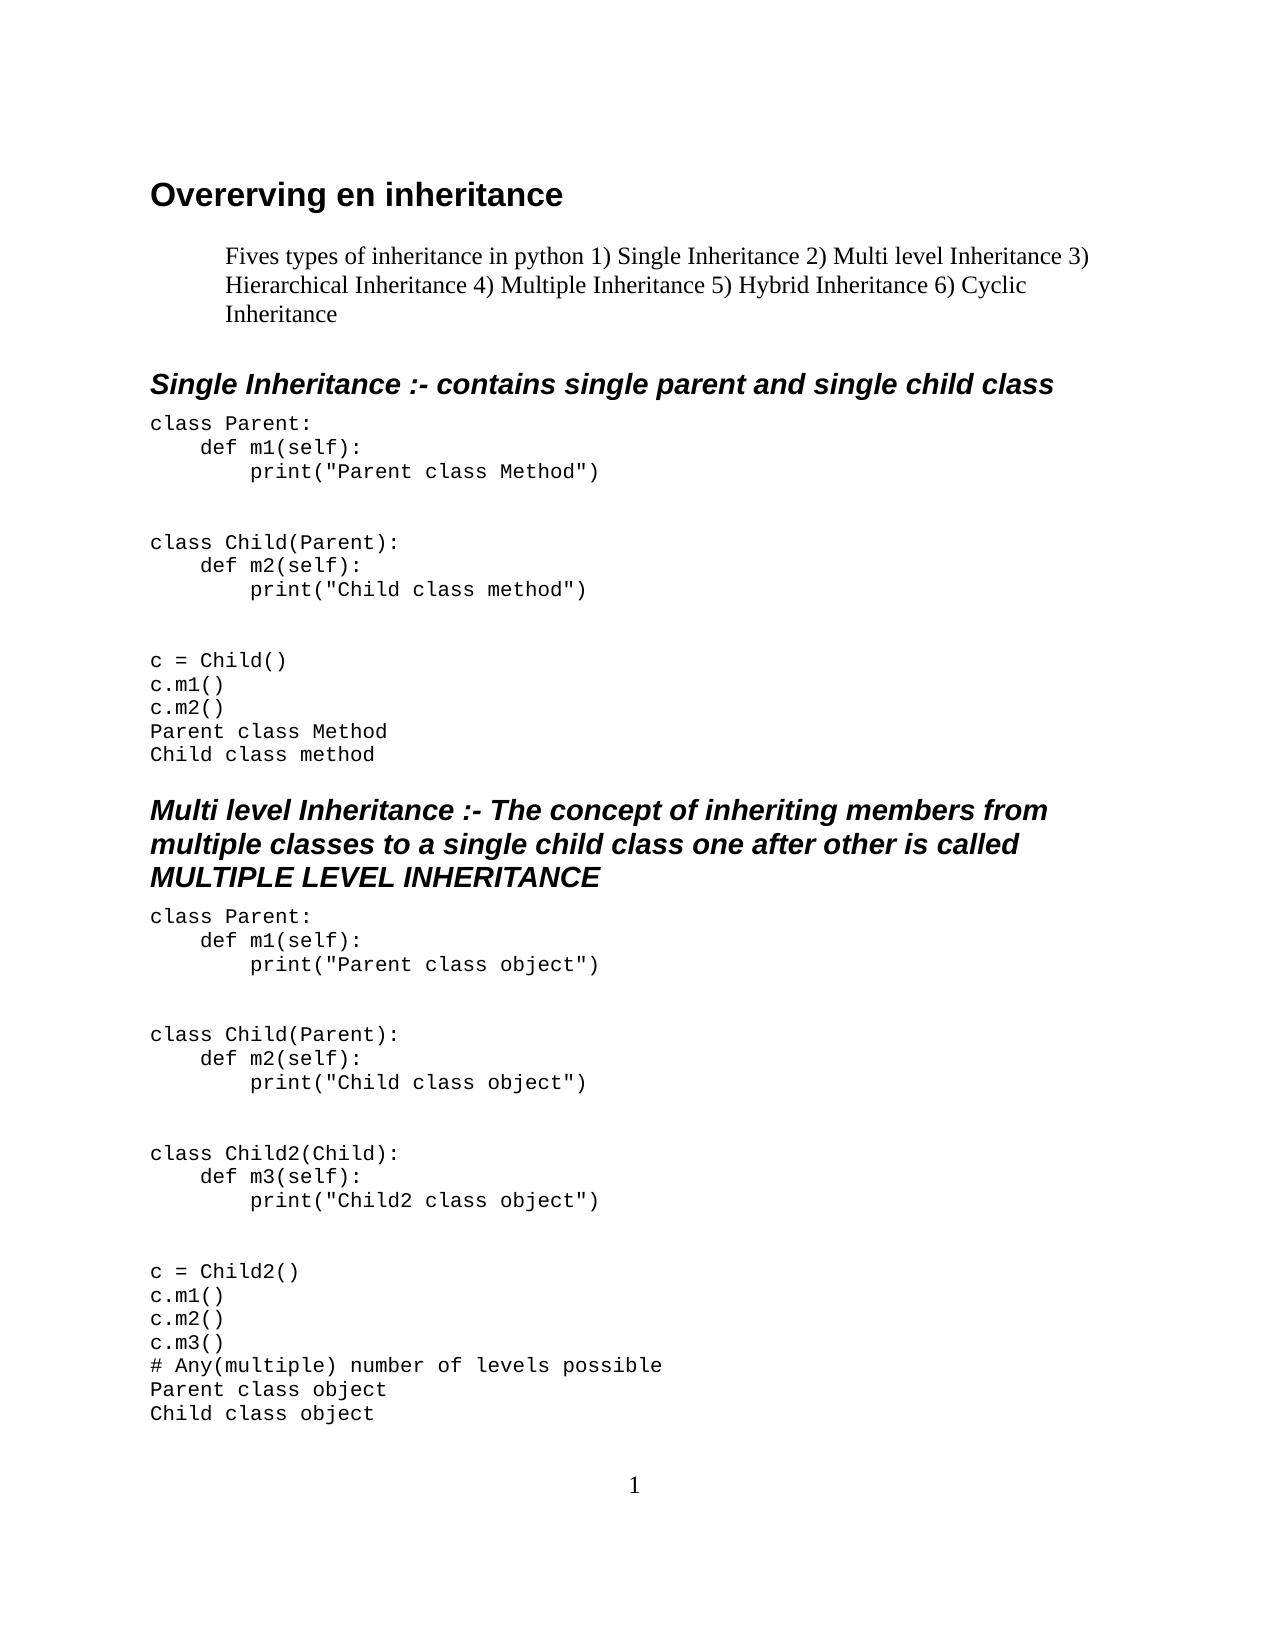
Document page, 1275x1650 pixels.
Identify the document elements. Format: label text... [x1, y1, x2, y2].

text c.m1() [150, 673, 1125, 697]
subtitle Multi level Inheritance :- The concept of inheriting members from multiple classes to a single child class one after other is called MULTIPLE LEVEL INHERITANCE [150, 793, 1125, 894]
text c = Child() [150, 650, 1125, 673]
subtitle Overerving en inheritance [150, 175, 1125, 214]
text Child class object [150, 1403, 1125, 1426]
text class Parent: [150, 413, 1125, 437]
text class Child(Parent): [150, 532, 1125, 555]
text print("Child class method") [150, 579, 1125, 603]
text c.m1() [150, 1284, 1125, 1308]
text class Child(Parent): [150, 1024, 1125, 1048]
text print("Child2 class object") [150, 1190, 1125, 1214]
text c.m2() [150, 697, 1125, 721]
text print("Parent class object") [150, 953, 1125, 977]
text Child class method [150, 744, 1125, 768]
text Fives types of inheritance in python 1) Single Inheritance 2) Multi level Inheritance 3) Hierarchical Inheritance 4) Multiple Inheritance 5) Hybrid Inheritance 6) Cyclic Inheritance [225, 241, 1125, 327]
text print("Parent class Method") [150, 461, 1125, 484]
text c.m3() [150, 1332, 1125, 1356]
text Parent class Method [150, 721, 1125, 744]
text def m3(self): [150, 1166, 1125, 1190]
subtitle Single Inheritance :- contains single parent and single child class [150, 367, 1125, 401]
text def m2(self): [150, 1048, 1125, 1072]
text def m1(self): [150, 437, 1125, 461]
text c = Child2() [150, 1261, 1125, 1284]
text def m2(self): [150, 555, 1125, 579]
text class Child2(Child): [150, 1143, 1125, 1166]
text c.m2() [150, 1308, 1125, 1332]
text print("Child class object") [150, 1072, 1125, 1095]
text def m1(self): [150, 930, 1125, 953]
text class Parent: [150, 906, 1125, 930]
text # Any(multiple) number of levels possible [150, 1356, 1125, 1379]
text Parent class object [150, 1379, 1125, 1403]
